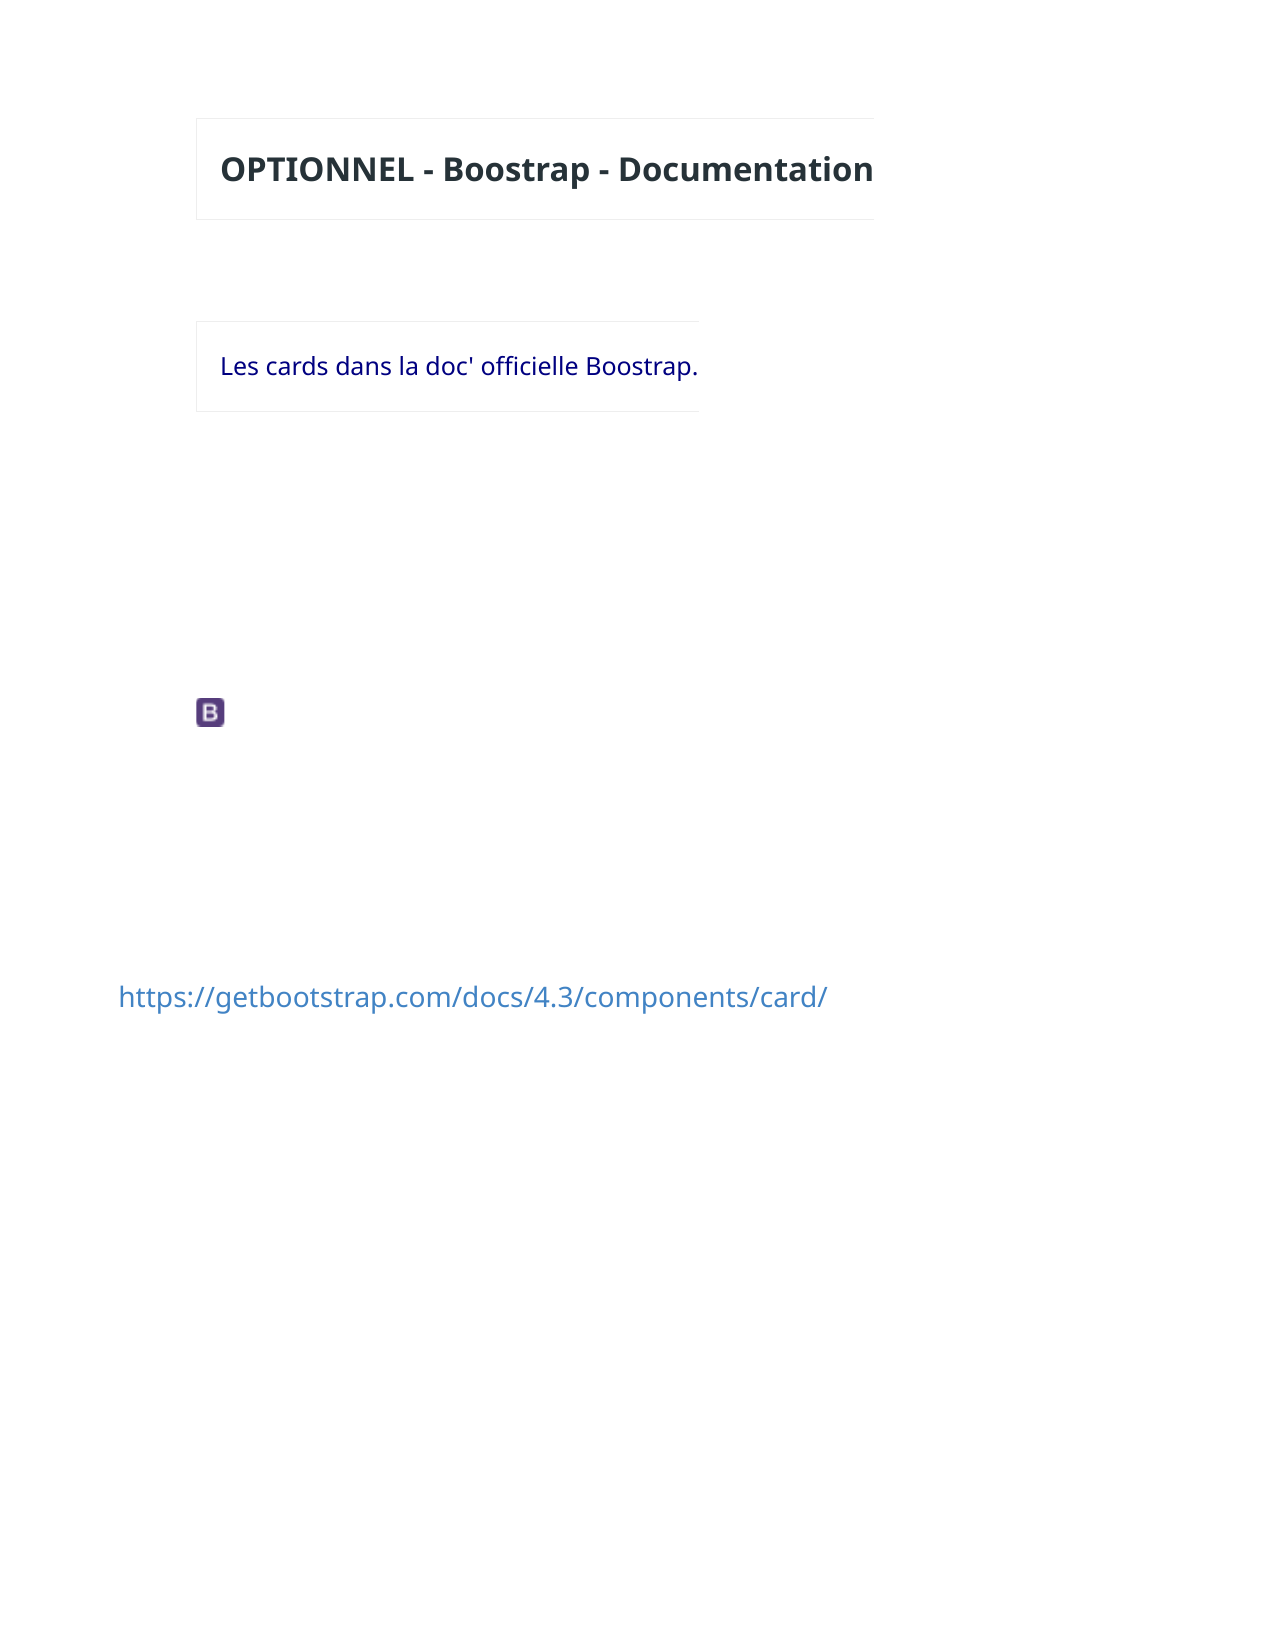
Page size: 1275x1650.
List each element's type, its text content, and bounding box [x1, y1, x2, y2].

text Les cards dans la doc' officielle Boostrap. [197, 321, 1157, 411]
picture [196, 698, 225, 727]
subtitle OPTIONNEL - Boostrap - Documentation [197, 118, 1157, 219]
text https://getbootstrap.com/docs/4.3/components/card/ [118, 977, 1157, 1016]
